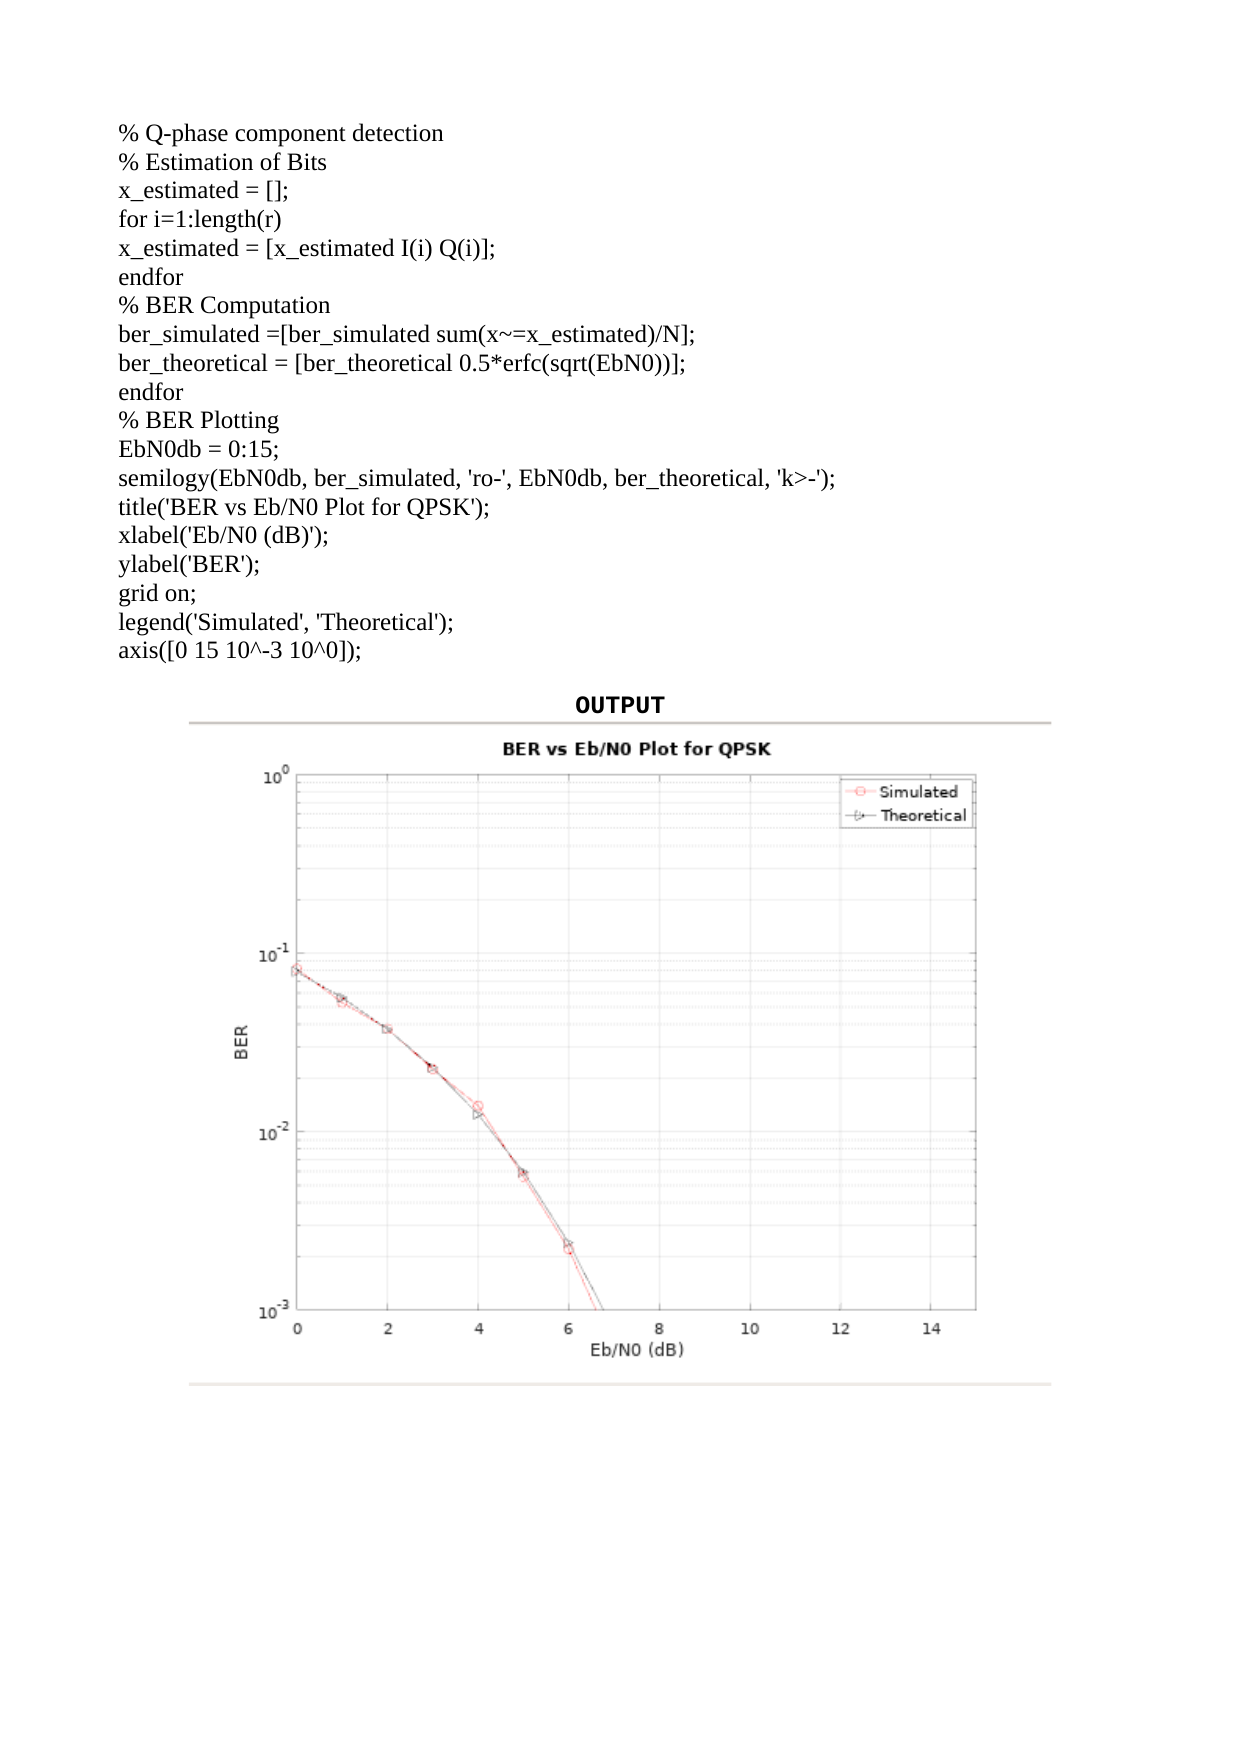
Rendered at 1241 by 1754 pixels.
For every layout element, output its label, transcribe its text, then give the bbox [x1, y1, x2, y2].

text axis([0 15 10^-3 10^0]); [118, 636, 1122, 664]
text % Q-phase component detection [118, 118, 1122, 147]
text endfor [118, 377, 1122, 406]
text for i=1:length(r) [118, 204, 1122, 233]
picture [188, 721, 1052, 1386]
text xlabel('Eb/N0 (dB)'); [118, 521, 1122, 549]
text OUTPUT [118, 693, 1122, 721]
text % BER Plotting [118, 406, 1122, 434]
text EbN0db = 0:15; [118, 434, 1122, 463]
text legend('Simulated', 'Theoretical'); [118, 607, 1122, 636]
text ber_theoretical = [ber_theoretical 0.5*erfc(sqrt(EbN0))]; [118, 348, 1122, 377]
text % BER Computation [118, 291, 1122, 319]
text endfor [118, 262, 1122, 291]
text ylabel('BER'); [118, 549, 1122, 578]
text x_estimated = []; [118, 176, 1122, 204]
text semilogy(EbN0db, ber_simulated, 'ro-', EbN0db, ber_theoretical, 'k>-'); [118, 463, 1122, 492]
text grid on; [118, 578, 1122, 607]
text title('BER vs Eb/N0 Plot for QPSK'); [118, 492, 1122, 521]
text x_estimated = [x_estimated I(i) Q(i)]; [118, 233, 1122, 262]
text % Estimation of Bits [118, 147, 1122, 176]
text ber_simulated =[ber_simulated sum(x~=x_estimated)/N]; [118, 319, 1122, 348]
